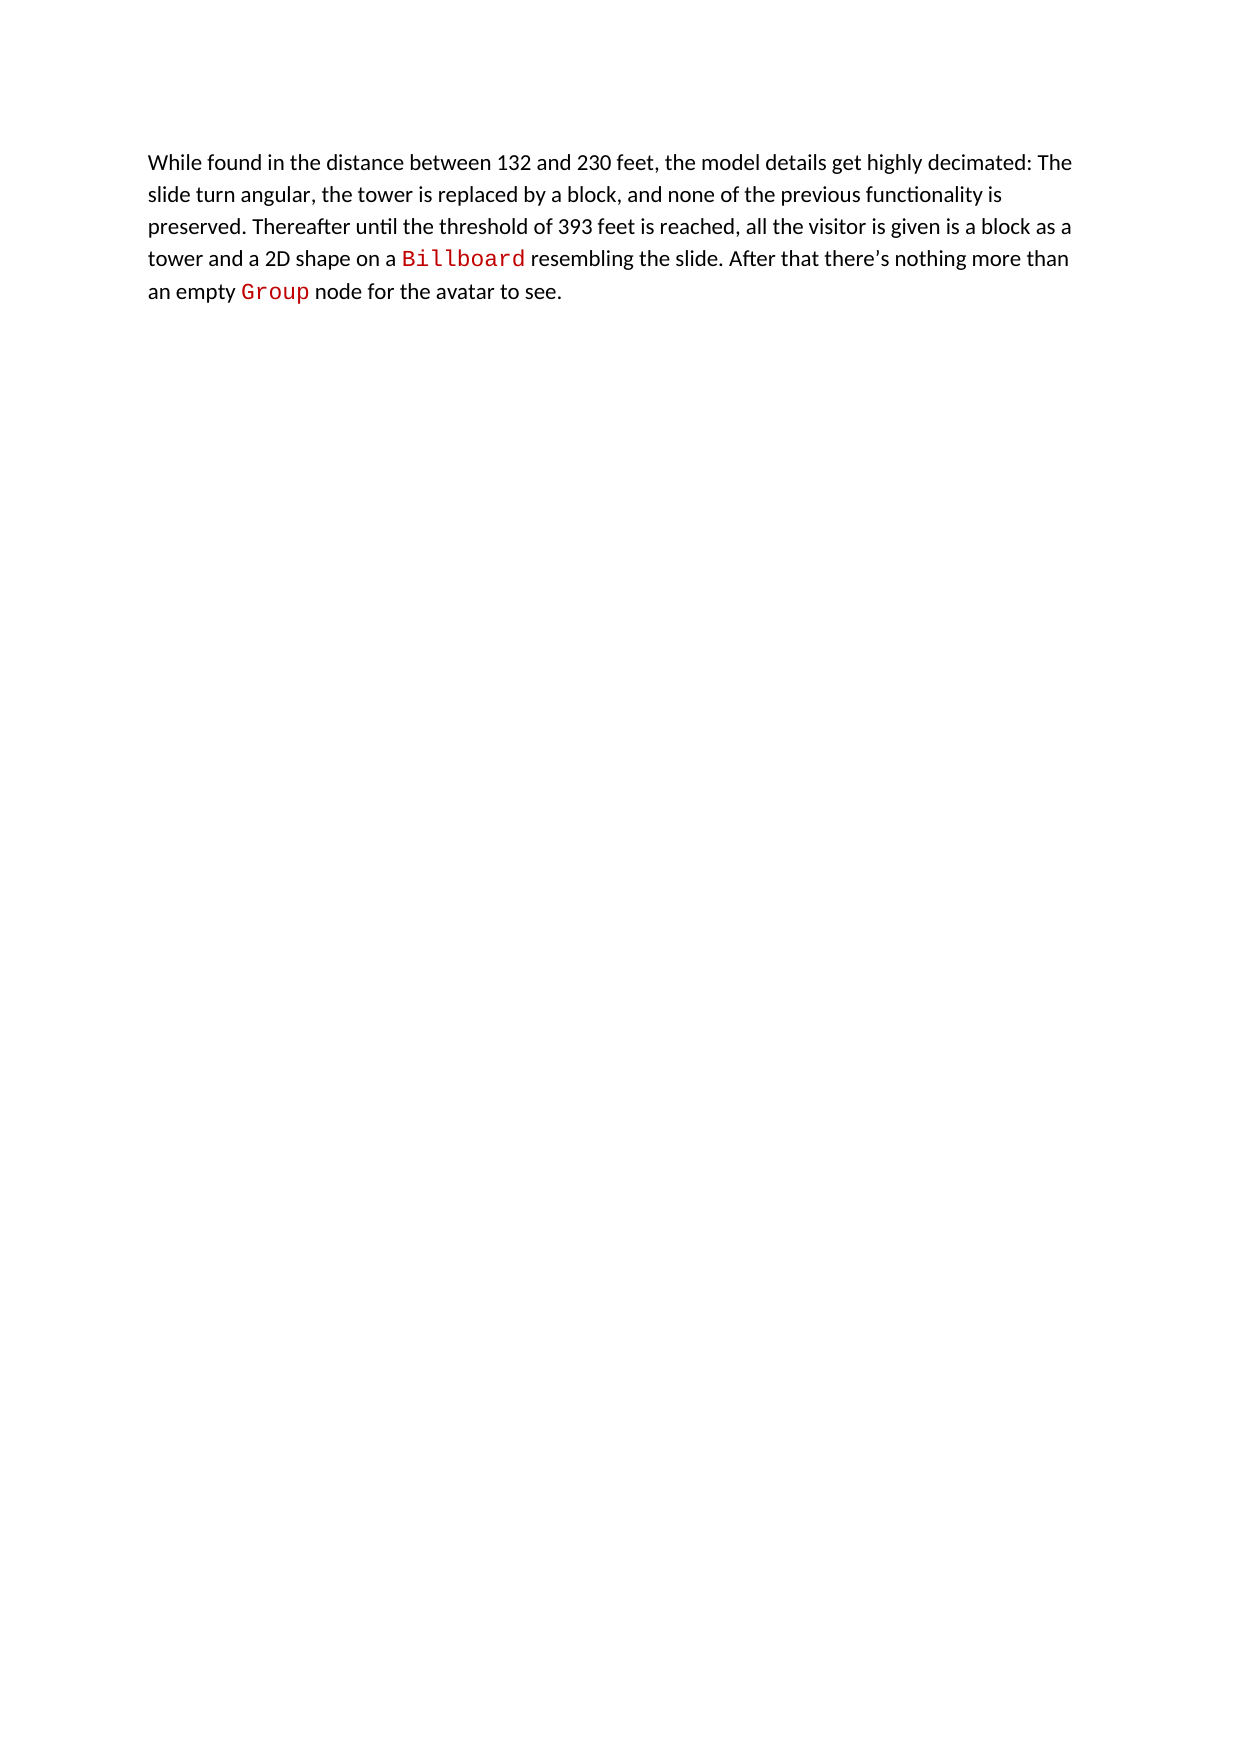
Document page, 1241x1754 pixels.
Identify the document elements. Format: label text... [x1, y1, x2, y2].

text While found in the distance between 132 and 230 feet, the model details get highly decimated: The slide turn angular, the tower is replaced by a block, and none of the previous functionality is preserved. Thereafter until the threshold of 393 feet is reached, all the visitor is given is a block as a tower and a 2D shape on a Billboard resembling the slide. After that there’s nothing more than an empty Group node for the avatar to see. [148, 148, 1093, 307]
